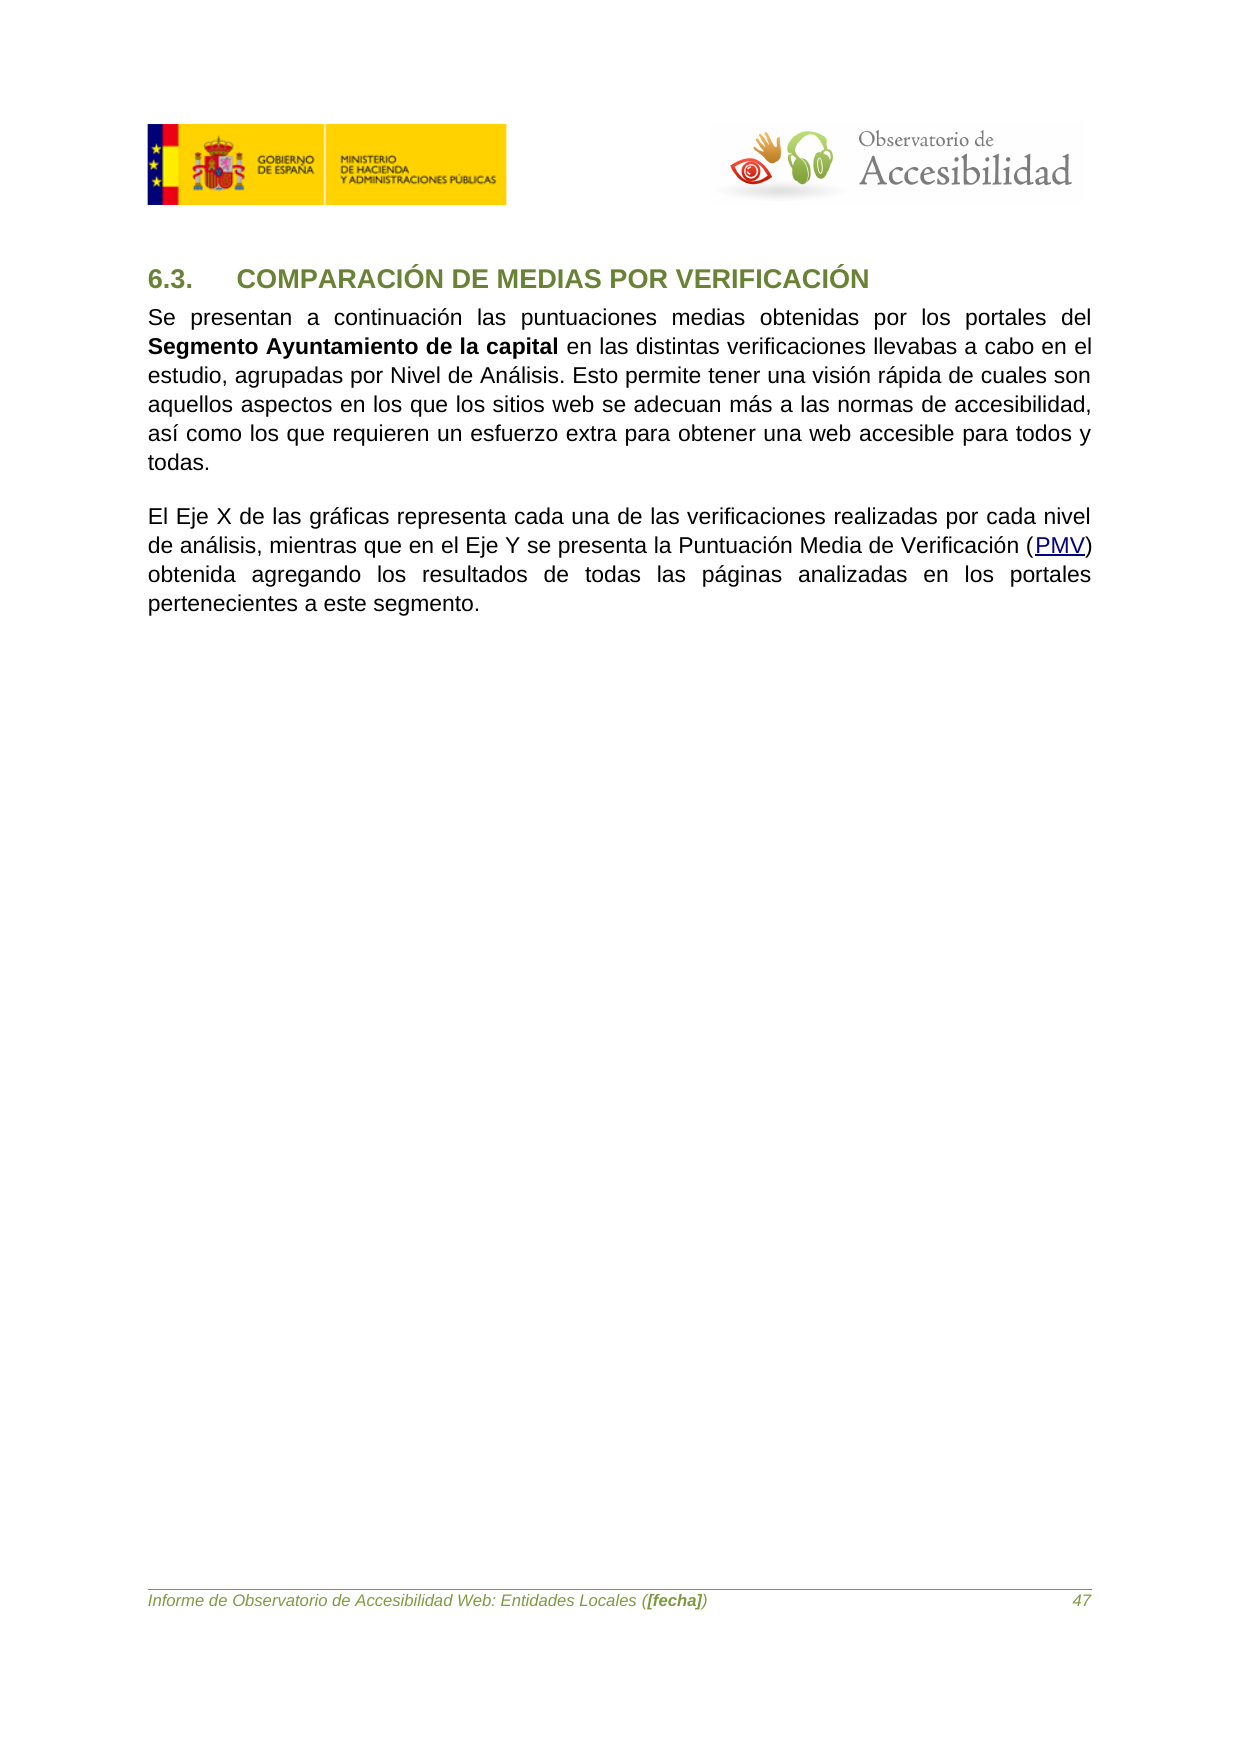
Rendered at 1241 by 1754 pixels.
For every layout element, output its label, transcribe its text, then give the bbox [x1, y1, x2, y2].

text Se presentan a continuación las puntuaciones medias obtenidas por los portales del Segmento Ayuntamiento de la capital en las distintas verificaciones llevabas a cabo en el estudio, agrupadas por Nivel de Análisis. Esto permite tener una visión rápida de cuales son aquellos aspectos en los que los sitios web se adecuan más a las normas de accesibilidad, así como los que requieren un esfuerzo extra para obtener una web accesible para todos y todas. [148, 304, 1092, 475]
picture [147, 124, 507, 205]
list Comparación de medias por verificación [148, 263, 1092, 294]
text El Eje X de las gráficas representa cada una de las verificaciones realizadas por cada nivel de análisis, mientras que en el Eje Y se presenta la Puntuación Media de Verificación (PMV) obtenida agregando los resultados de todas las páginas analizadas en los portales pertenecientes a este segmento. [148, 503, 1092, 616]
picture [710, 122, 1086, 205]
